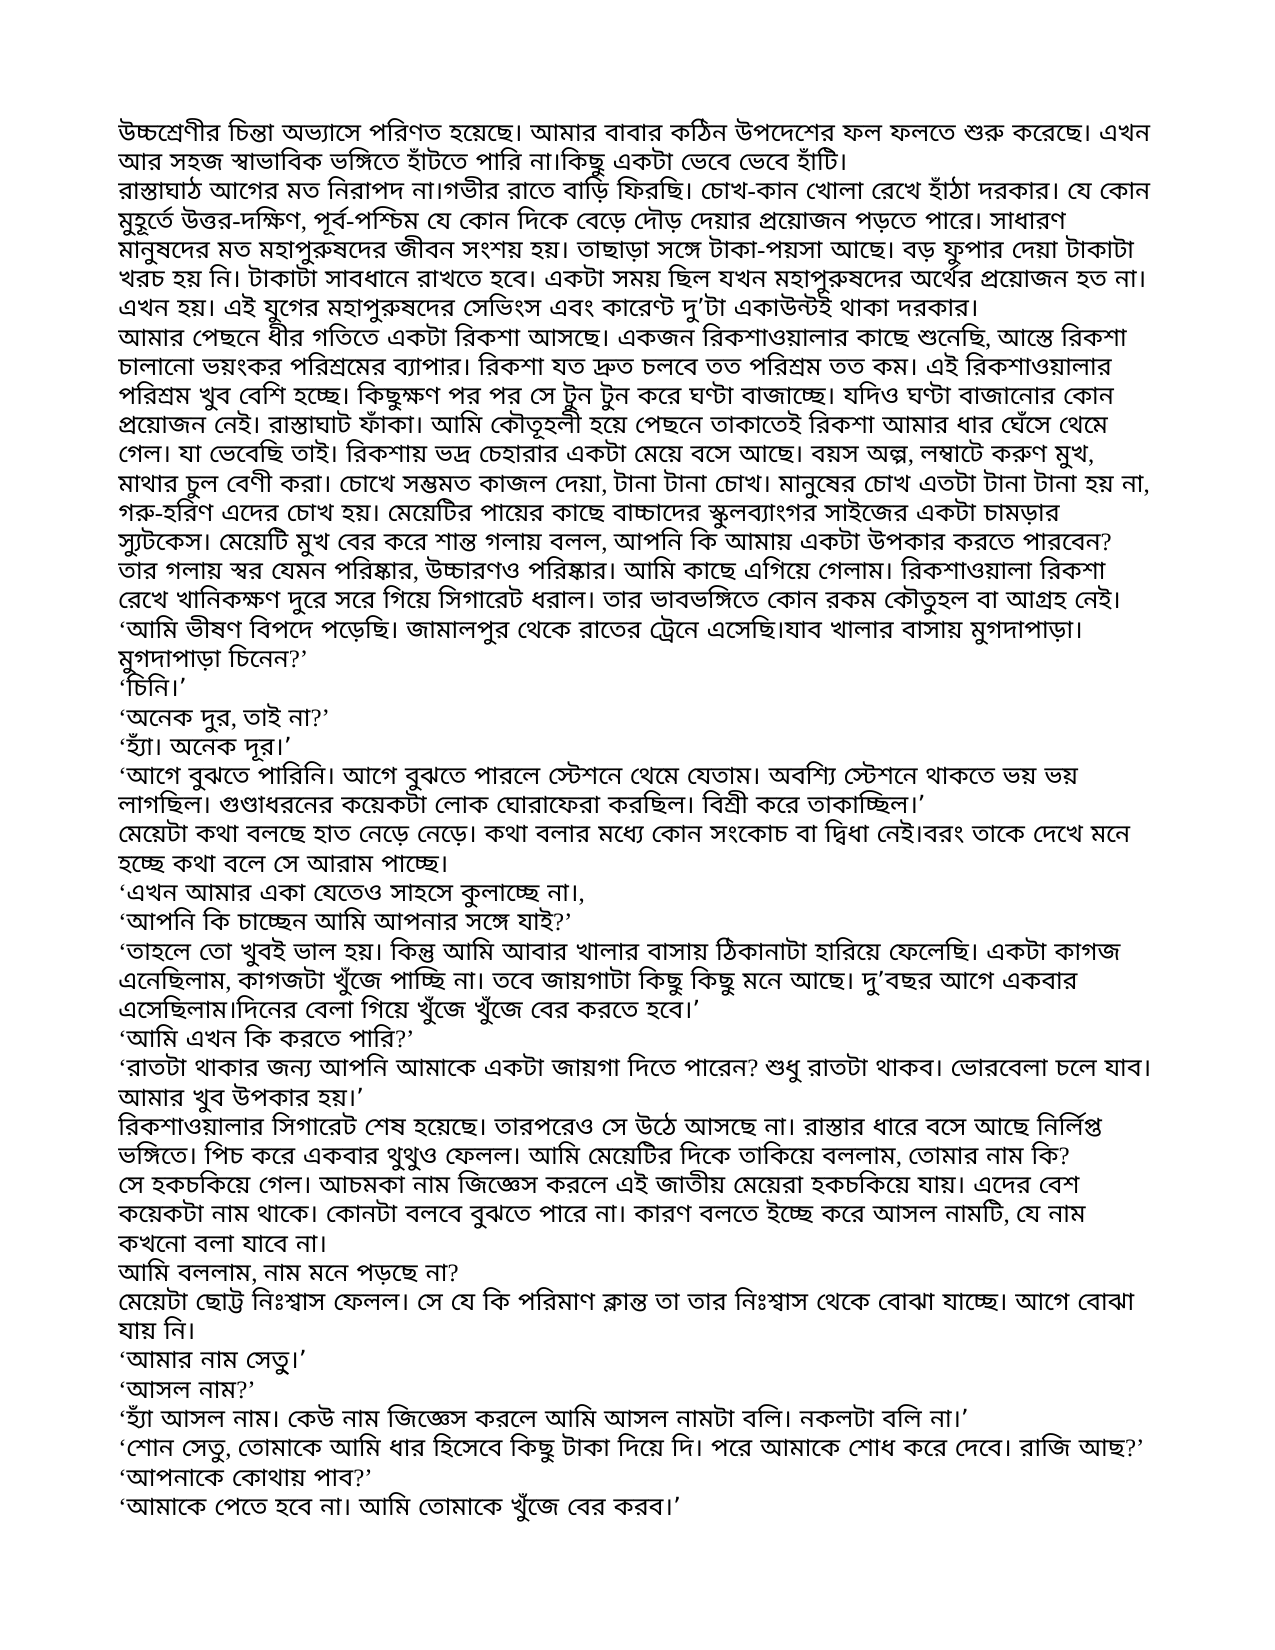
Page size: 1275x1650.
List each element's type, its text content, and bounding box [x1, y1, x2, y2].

text উচ্চশ্রেণীর চিন্তা অভ্যাসে পরিণত হয়েছে। আমার বাবার কঠিন উপদেশের ফল ফলতে শুরু করেছে। এখন আর সহজ স্বাভাবিক ভঙ্গিতে হাঁটতে পারি না।কিছু একটা ভেবে ভেবে হাঁটি। [118, 118, 1157, 176]
text ‘আসল নাম?’ [118, 1375, 1157, 1404]
text ‘এখন আমার একা যেতেও সাহসে কুলাচ্ছে না।, [118, 878, 1157, 907]
text ‘আপনি কি চাচ্ছেন আমি আপনার সঙ্গে যাই?’ [118, 907, 1157, 937]
text সে হকচকিয়ে গেল। আচমকা নাম জিজ্ঞেস করলে এই জাতীয় মেয়েরা হকচকিয়ে যায়। এদের বেশ কয়েকটা নাম থাকে। কোনটা বলবে বুঝতে পারে না। কারণ বলতে ইচ্ছে করে আসল নামটি, যে নাম কখনো বলা যাবে না। [118, 1170, 1157, 1258]
text ‘শোন সেতু, তোমাকে আমি ধার হিসেবে কিছু টাকা দিয়ে দি। পরে আমাকে শোধ করে দেবে। রাজি আছ?’ [118, 1433, 550, 1463]
text ‘হ্যাঁ। অনেক দূর।’ [118, 732, 1157, 761]
text ‘তাহলে তো খুবই ভাল হয়। কিন্তু আমি আবার খালার বাসায় ঠিকানাটা হারিয়ে ফেলেছি। একটা কাগজ এনেছিলাম, কাগজটা খুঁজে পাচ্ছি না। তবে জায়গাটা কিছু কিছু মনে আছে। দু’বছর আগে একবার এসেছিলাম।দিনের বেলা গিয়ে খুঁজে খুঁজে বের করতে হবে।’ [118, 937, 1157, 1024]
text ‘শোন সেতু, তোমাকে আমি ধার হিসেবে কিছু টাকা দিয়ে দি। পরে আমাকে শোধ করে দেবে। রাজি আছ?’ [513, 1433, 1157, 1463]
text আমি বললাম, নাম মনে পড়ছে না? [118, 1258, 1157, 1287]
text ‘চিনি।’ [118, 673, 1157, 703]
text ‘অনেক দুর, তাই না?’ [118, 703, 1157, 732]
text রিকশাওয়ালার সিগারেট শেষ হয়েছে। তারপরেও সে উঠে আসছে না। রাস্তার ধারে বসে আছে নির্লিপ্ত ভঙ্গিতে। পিচ করে একবার থুথুও ফেলল। আমি মেয়েটির দিকে তাকিয়ে বললাম, তোমার নাম কি? [118, 1112, 1157, 1170]
text মেয়েটা কথা বলছে হাত নেড়ে নেড়ে। কথা বলার মধ্যে কোন সংকোচ বা দ্বিধা নেই।বরং তাকে দেখে মনে হচ্ছে কথা বলে সে আরাম পাচ্ছে। [118, 820, 1157, 878]
text মেয়েটা ছোট্ট নিঃশ্বাস ফেলল। সে যে কি পরিমাণ ক্লান্ত তা তার নিঃশ্বাস থেকে বোঝা যাচ্ছে। আগে বোঝা যায় নি। [118, 1287, 1157, 1346]
text আমার পেছনে ধীর গতিতে একটা রিকশা আসছে। একজন রিকশাওয়ালার কাছে শুনেছি, আস্তে রিকশা চালানো ভয়ংকর পরিশ্রমের ব্যাপার। রিকশা যত দ্রুত চলবে তত পরিশ্রম তত কম। এই রিকশাওয়ালার পরিশ্রম খুব বেশি হচ্ছে। কিছুক্ষণ পর পর সে টুন টুন করে ঘণ্টা বাজাচ্ছে। যদিও ঘণ্টা বাজানোর কোন প্রয়োজন নেই। রাস্তাঘাট ফাঁকা। আমি কৌতূহলী হয়ে পেছনে তাকাতেই রিকশা আমার ধার ঘেঁসে থেমে গেল। যা ভেবেছি তাই। রিকশায় ভদ্র চেহারার একটা মেয়ে বসে আছে। বয়স অল্প, লম্বাটে করুণ মুখ, মাথার চুল বেণী করা। চোখে সম্ভমত কাজল দেয়া, টানা টানা চোখ। মানুষের চোখ এতটা টানা টানা হয় না, গরু-হরিণ এদের চোখ হয়। মেয়েটির পায়ের কাছে বাচ্চাদের স্কুলব্যাংগর সাইজের একটা চামড়ার স্যুটকেস। মেয়েটি মুখ বের করে শান্ত গলায় বলল, আপনি কি আমায় একটা উপকার করতে পারবেন? তার গলায় স্বর যেমন পরিষ্কার, উচ্চারণও পরিষ্কার। আমি কাছে এগিয়ে গেলাম। রিকশাওয়ালা রিকশা রেখে খানিকক্ষণ দুরে সরে গিয়ে সিগারেট ধরাল। তার ভাবভঙ্গিতে কোন রকম কৌতুহল বা আগ্রহ নেই। [118, 323, 1157, 615]
text ‘হ্যাঁ আসল নাম। কেউ নাম জিজ্ঞেস করলে আমি আসল নামটা বলি। নকলটা বলি না।’ [118, 1404, 1157, 1433]
text ‘আপনাকে কোথায় পাব?’ [118, 1463, 1157, 1492]
text ‘আমাকে পেতে হবে না। আমি তোমাকে খুঁজে বের করব।’ [118, 1492, 1157, 1521]
text ‘আগে বুঝতে পারিনি। আগে বুঝতে পারলে স্টেশনে থেমে যেতাম। অবশ্যি স্টেশনে থাকতে ভয় ভয় লাগছিল। গুণ্ডাধরনের কয়েকটা লোক ঘোরাফেরা করছিল। বিশ্রী করে তাকাচ্ছিল।’ [118, 761, 1157, 820]
text রাস্তাঘাঠ আগের মত নিরাপদ না।গভীর রাতে বাড়ি ফিরছি। চোখ-কান খোলা রেখে হাঁঠা দরকার। যে কোন মুহূর্তে উত্তর-দক্ষিণ, পূর্ব-পশ্চিম যে কোন দিকে বেড়ে দৌড় দেয়ার প্রয়োজন পড়তে পারে। সাধারণ মানুষদের মত মহাপুরুষদের জীবন সংশয় হয়। তাছাড়া সঙ্গে টাকা-পয়সা আছে। বড় ফুপার দেয়া টাকাটা খরচ হয় নি। টাকাটা সাবধানে রাখতে হবে। একটা সময় ছিল যখন মহাপুরুষদের অর্থের প্রয়োজন হত না। এখন হয়। এই যুগের মহাপুরুষদের সেভিংস এবং কারেণ্ট দু’টা একাউন্টই থাকা দরকার। [118, 176, 1157, 323]
text ‘আমি ভীষণ বিপদে পড়েছি। জামালপুর থেকে রাতের ট্রেনে এসেছি।যাব খালার বাসায় মুগদাপাড়া। মুগদাপাড়া চিনেন?’ [118, 615, 1157, 673]
text ‘রাতটা থাকার জন্য আপনি আমাকে একটা জায়গা দিতে পারেন? শুধু রাতটা থাকব। ভোরবেলা চলে যাব। আমার খুব উপকার হয়।’ [118, 1053, 1157, 1112]
text ‘আমি এখন কি করতে পারি?’ [118, 1024, 1157, 1053]
text ‘আমার নাম সেতু্।’ [118, 1346, 1157, 1375]
